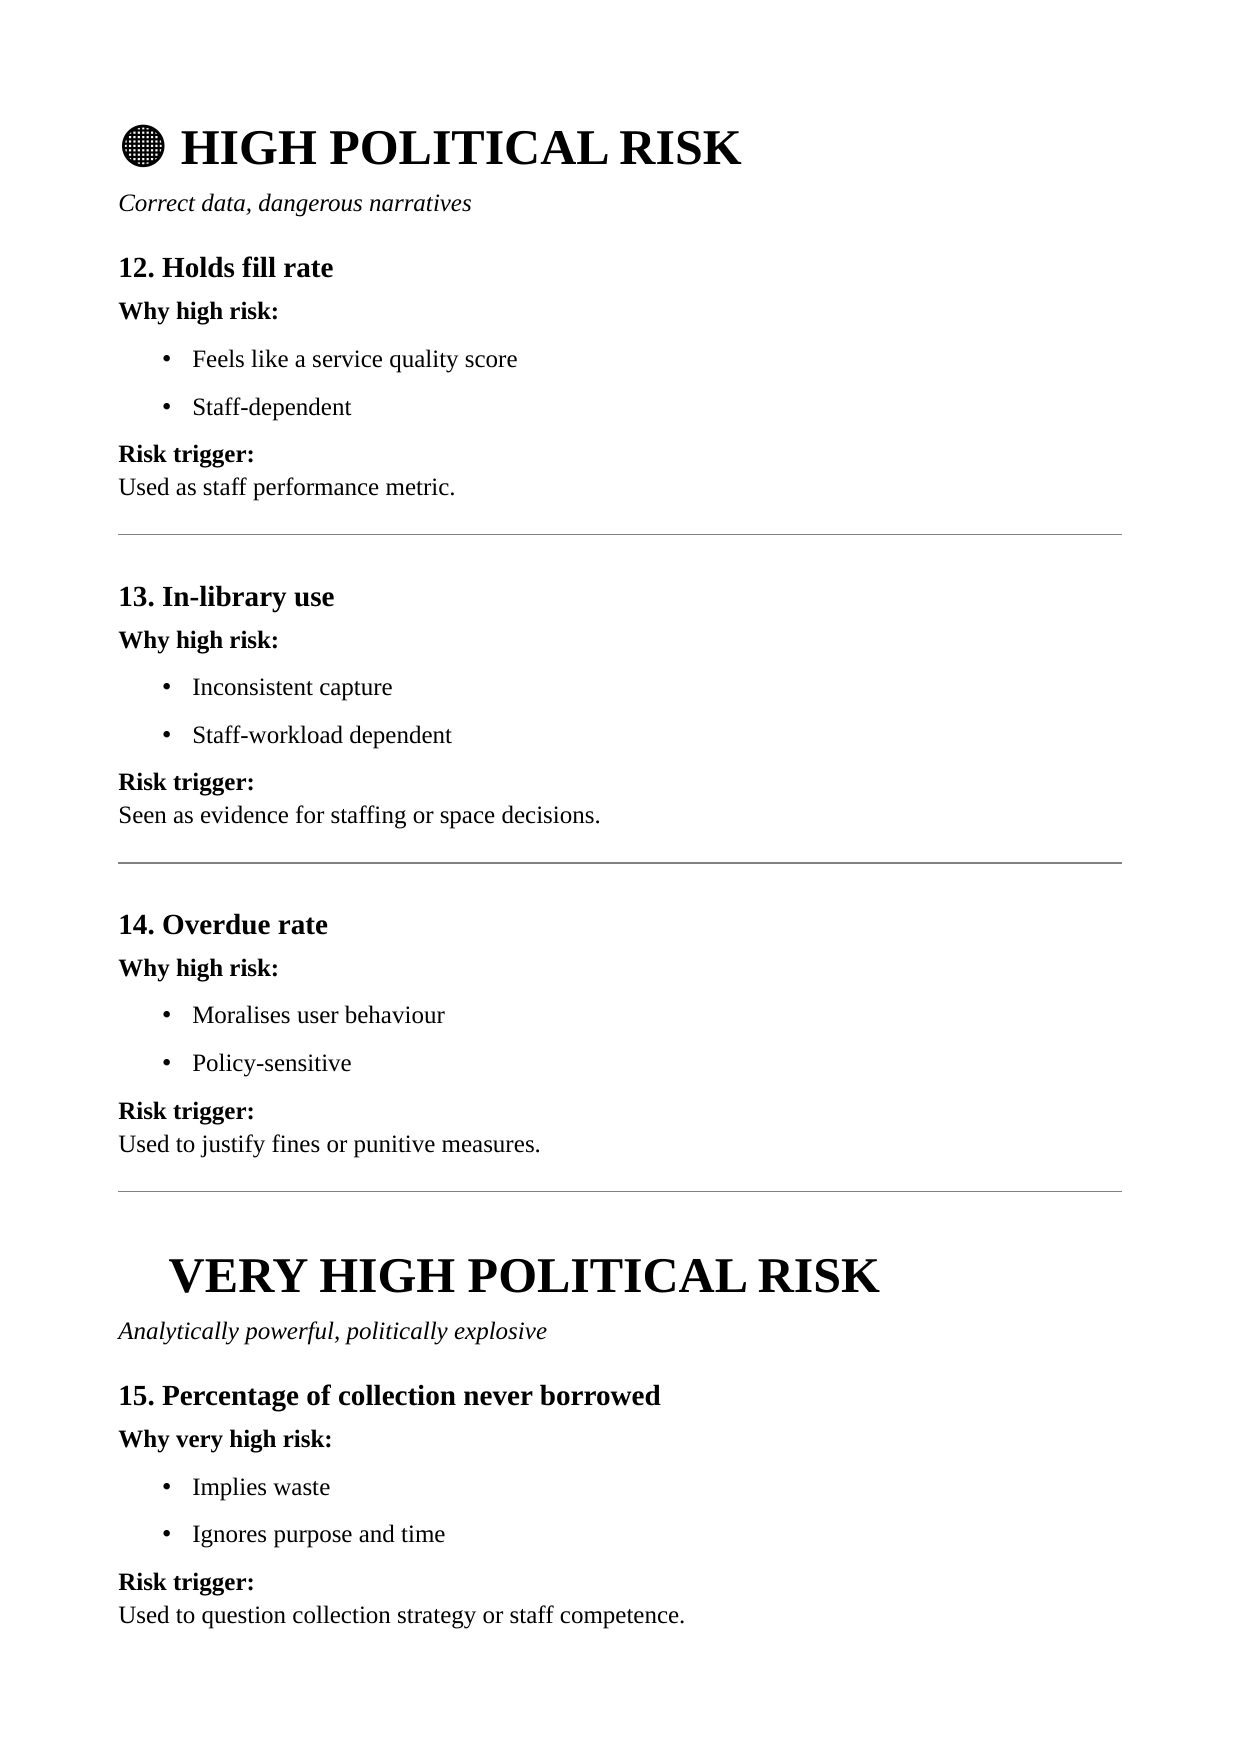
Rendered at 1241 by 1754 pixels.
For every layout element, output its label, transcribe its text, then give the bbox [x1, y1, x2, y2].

list Implies waste [162, 1472, 1122, 1500]
text Why high risk: [118, 296, 1122, 325]
list Ignores purpose and time [162, 1519, 1122, 1548]
text Risk trigger: Seen as evidence for staffing or space decisions. [118, 767, 1122, 829]
text Risk trigger: Used to question collection strategy or staff competence. [118, 1567, 1122, 1628]
list Feels like a service quality score [162, 344, 1122, 373]
text Why very high risk: [118, 1424, 1122, 1453]
list Staff-dependent [162, 392, 1122, 420]
subtitle 🟠 HIGH POLITICAL RISK [118, 118, 1122, 176]
text Why high risk: [118, 953, 1122, 982]
list Inconsistent capture [162, 672, 1122, 701]
subtitle 15. Percentage of collection never borrowed [118, 1378, 1122, 1411]
subtitle 12. Holds fill rate [118, 250, 1122, 284]
subtitle 14. Overdue rate [118, 907, 1122, 941]
subtitle 13. In-library use [118, 579, 1122, 612]
list Staff-workload dependent [162, 720, 1122, 749]
list Moralises user behaviour [162, 1001, 1122, 1029]
subtitle 🔴 VERY HIGH POLITICAL RISK [118, 1246, 1122, 1303]
text Risk trigger: Used to justify fines or punitive measures. [118, 1096, 1122, 1158]
list Policy-sensitive [162, 1048, 1122, 1077]
text Risk trigger: Used as staff performance metric. [118, 439, 1122, 501]
text Correct data, dangerous narratives [118, 188, 1122, 217]
text Analytically powerful, politically explosive [118, 1316, 1122, 1344]
text Why high risk: [118, 625, 1122, 653]
